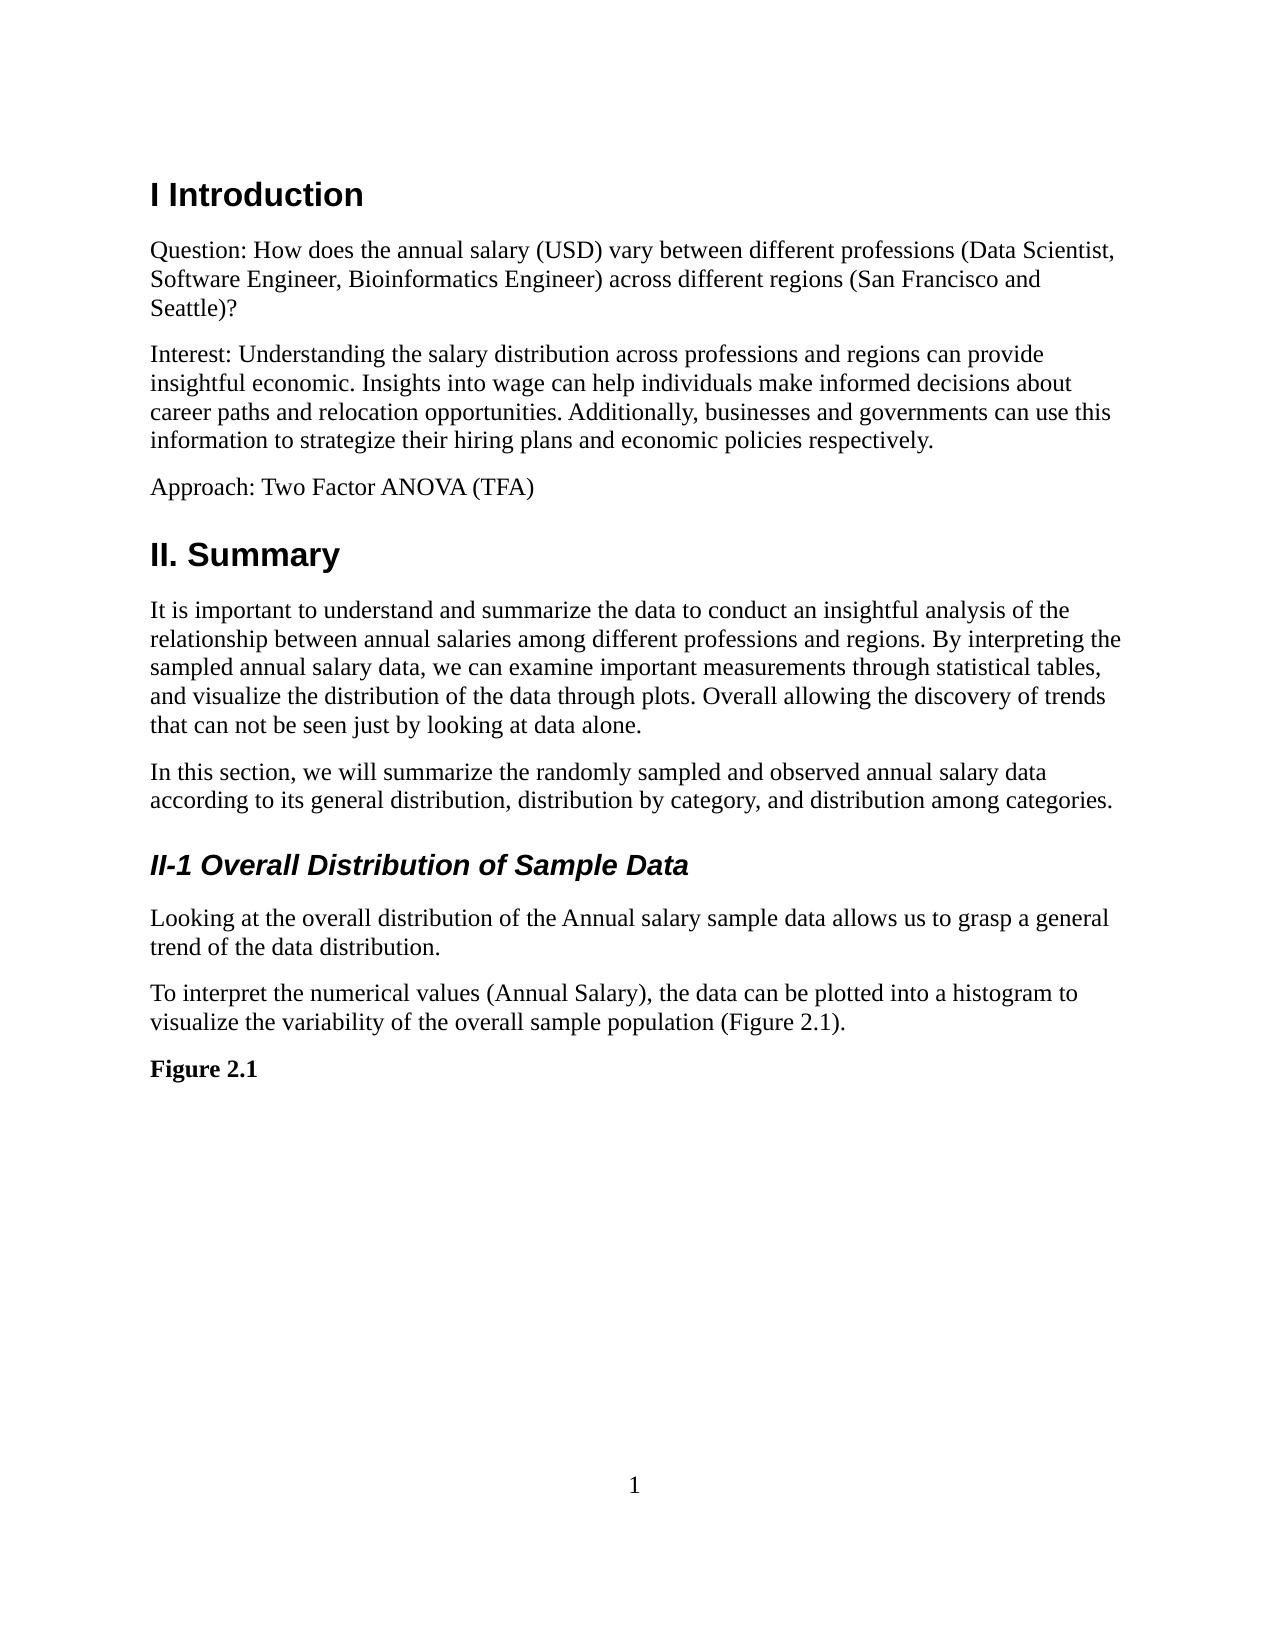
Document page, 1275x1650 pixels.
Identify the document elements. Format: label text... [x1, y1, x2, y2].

subtitle II. Summary [150, 535, 1125, 573]
text Interest: Understanding the salary distribution across professions and regions can provide insightful economic. Insights into wage can help individuals make informed decisions about career paths and relocation opportunities. Additionally, businesses and governments can use this information to strategize their hiring plans and economic policies respectively. [150, 339, 1125, 454]
text To interpret the numerical values (Annual Salary), the data can be plotted into a histogram to visualize the variability of the overall sample population (Figure 2.1). [150, 978, 1125, 1036]
text Looking at the overall distribution of the Annual salary sample data allows us to grasp a general trend of the data distribution. [150, 903, 1125, 961]
text It is important to understand and summarize the data to conduct an insightful analysis of the relationship between annual salaries among different professions and regions. By interpreting the sampled annual salary data, we can examine important measurements through statistical tables, and visualize the distribution of the data through plots. Overall allowing the discovery of trends that can not be seen just by looking at data alone. [150, 595, 1125, 739]
text Question: How does the annual salary (USD) vary between different professions (Data Scientist, Software Engineer, Bioinformatics Engineer) across different regions (San Francisco and Seattle)? [150, 235, 1125, 321]
text Approach: Two Factor ANOVA (TFA) [150, 472, 1125, 501]
text Figure 2.1 [150, 1054, 1125, 1083]
subtitle I Introduction [150, 175, 1125, 214]
text In this section, we will summarize the randomly sampled and observed annual salary data according to its general distribution, distribution by category, and distribution among categories. [150, 757, 1125, 814]
subtitle II-1 Overall Distribution of Sample Data [150, 848, 1125, 882]
